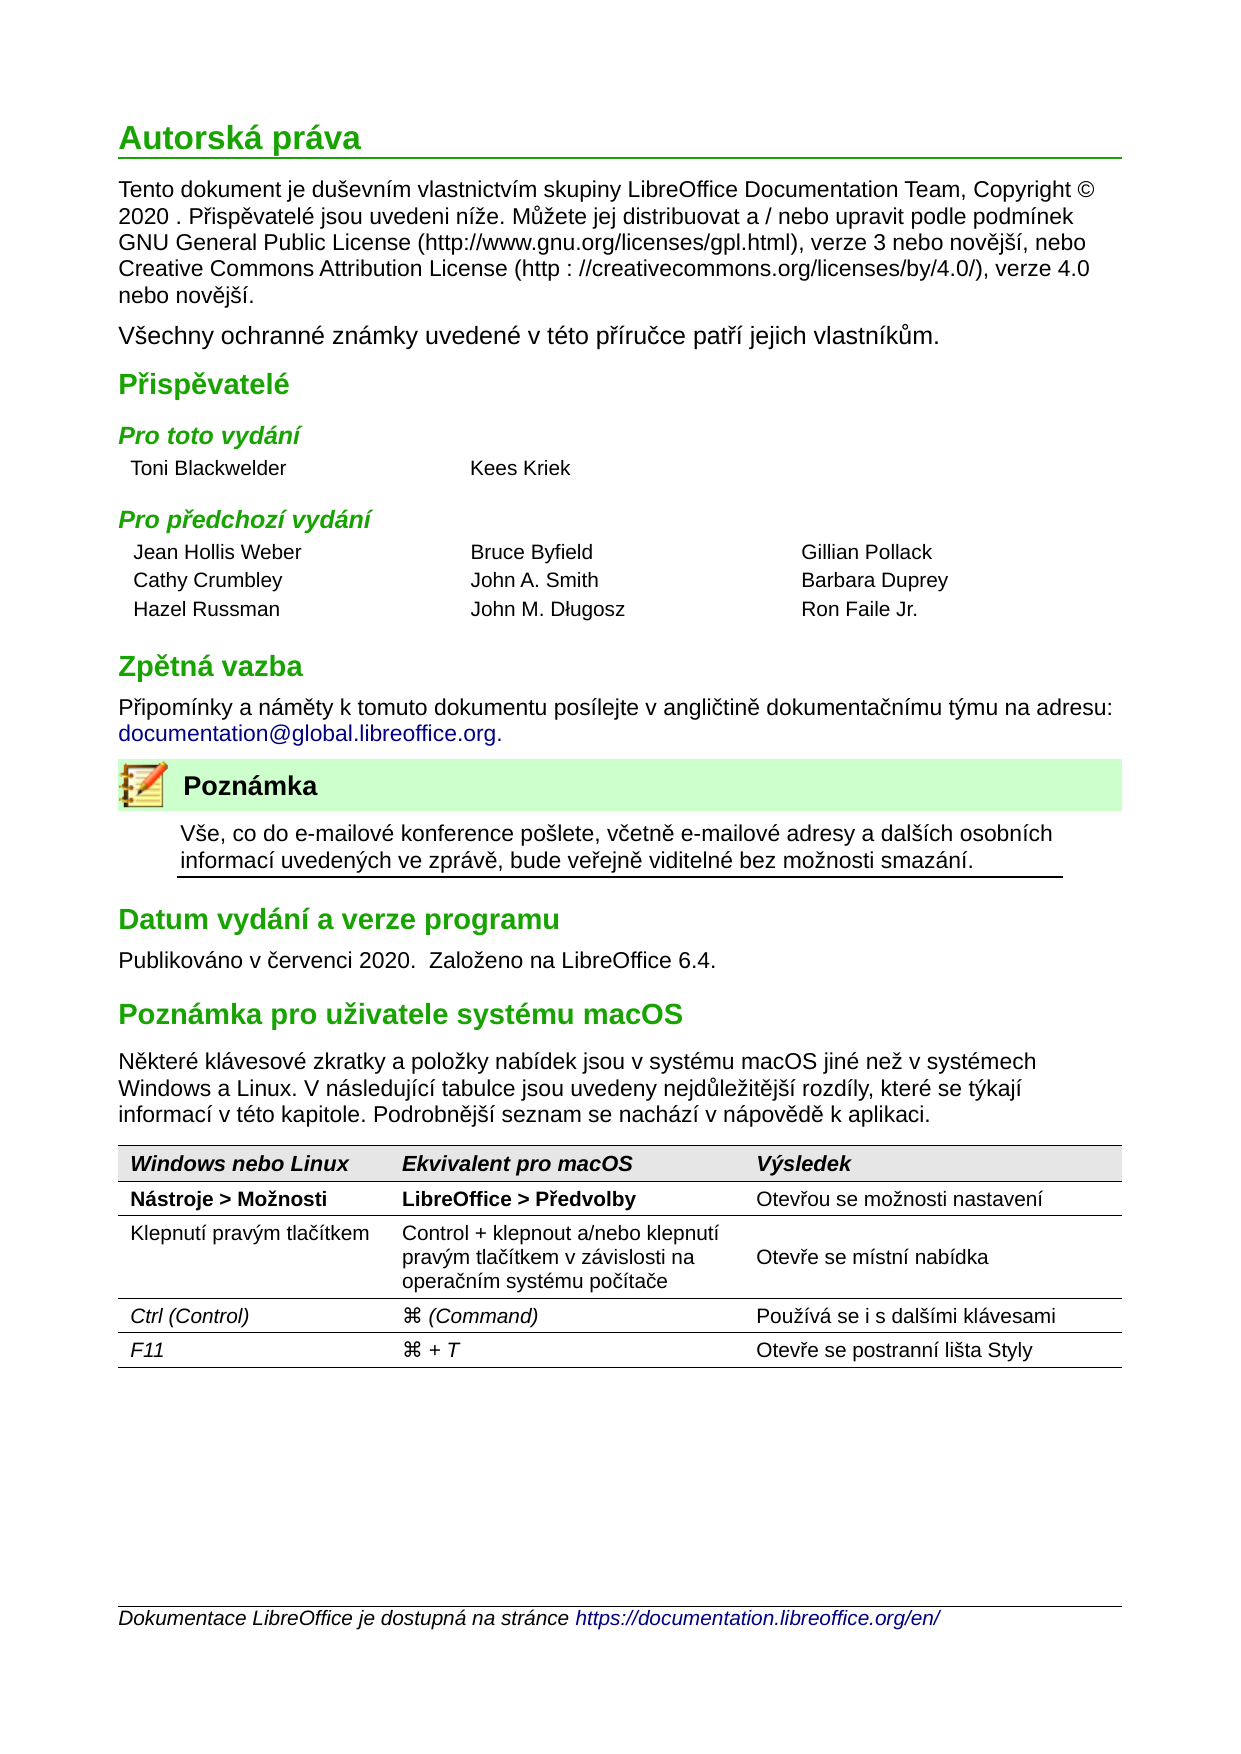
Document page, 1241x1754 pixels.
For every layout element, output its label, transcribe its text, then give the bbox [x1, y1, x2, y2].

text Všechny ochranné známky uvedené v této příručce patří jejich vlastníkům. [118, 321, 1122, 349]
table_cell Nástroje > Možnosti [118, 1182, 390, 1215]
table_header Bruce Byfield [459, 540, 789, 568]
subtitle Přispěvatelé [118, 367, 1122, 401]
text Některé klávesové zkratky a položky nabídek jsou v systému macOS jiné než v systémech Windows a Linux. V následující tabulce jsou uvedeny nejdůležitější rozdíly, které se týkají informací v této kapitole. Podrobnější seznam se nachází v nápovědě k aplikaci. [118, 1048, 1122, 1127]
table_header Windows nebo Linux [118, 1146, 390, 1181]
table_cell F11 [118, 1333, 390, 1367]
table_header Výsledek [744, 1146, 1122, 1181]
table_header Toni Blackwelder [118, 456, 458, 484]
subtitle Poznámka pro uživatele systému macOS [118, 997, 1122, 1031]
subtitle Datum vydání a verze programu [118, 902, 1122, 935]
picture [119, 760, 170, 811]
table_cell ⌘ + T [390, 1333, 744, 1367]
text Tento dokument je duševním vlastnictvím skupiny LibreOffice Documentation Team, Copyright © 2020 . Přispěvatelé jsou uvedeni níže. Můžete jej distribuovat a / nebo upravit podle podmínek GNU General Public License (http://www.gnu.org/licenses/gpl.html), verze 3 nebo novější, nebo Creative Commons Attribution License (http : //creativecommons.org/licenses/by/4.0/), verze 4.0 nebo novější. [118, 176, 1122, 308]
subtitle Poznámka [118, 759, 1122, 811]
text Publikováno v červenci 2020. Založeno na LibreOffice 6.4. [118, 947, 1122, 973]
table_header [789, 456, 1122, 484]
table_cell Otevřou se možnosti nastavení [744, 1182, 1122, 1215]
subtitle Pro předchozí vydání [118, 505, 1122, 534]
table_cell John A. Smith [459, 568, 789, 597]
table_cell Používá se i s dalšími klávesami [744, 1299, 1122, 1332]
text Připomínky a náměty k tomuto dokumentu posílejte v angličtině dokumentačnímu týmu na adresu: documentation@global.libreoffice.org. [118, 694, 1122, 747]
table_cell Klepnutí pravým tlačítkem [118, 1216, 390, 1298]
table_cell Hazel Russman [121, 597, 458, 625]
table_header Ekvivalent pro macOS [390, 1146, 744, 1181]
table_header Kees Kriek [458, 456, 789, 484]
table_cell Barbara Duprey [789, 568, 1122, 597]
table_header Gillian Pollack [789, 540, 1122, 568]
table_cell Otevře se místní nabídka [744, 1216, 1122, 1298]
table_cell Ron Faile Jr. [789, 597, 1122, 625]
table_cell Otevře se postranní lišta Styly [744, 1333, 1122, 1367]
table_cell ⌘ (Command) [390, 1299, 744, 1332]
table_cell LibreOffice > Předvolby [390, 1182, 744, 1215]
table_cell John M. Długosz [459, 597, 789, 625]
subtitle Zpětná vazba [118, 649, 1122, 682]
subtitle Autorská práva [118, 118, 1122, 157]
table_cell Control + klepnout a/nebo klepnutí pravým tlačítkem v závislosti na operačním systému počítače [390, 1216, 744, 1298]
table_cell Ctrl (Control) [118, 1299, 390, 1332]
table_cell Cathy Crumbley [121, 568, 458, 597]
table_header Jean Hollis Weber [121, 540, 458, 568]
subtitle Pro toto vydání [118, 421, 1122, 450]
text Vše, co do e-mailové konference pošlete, včetně e-mailové adresy a dalších osobních informací uvedených ve zprávě, bude veřejně viditelné bez možnosti smazání. [177, 817, 1063, 876]
